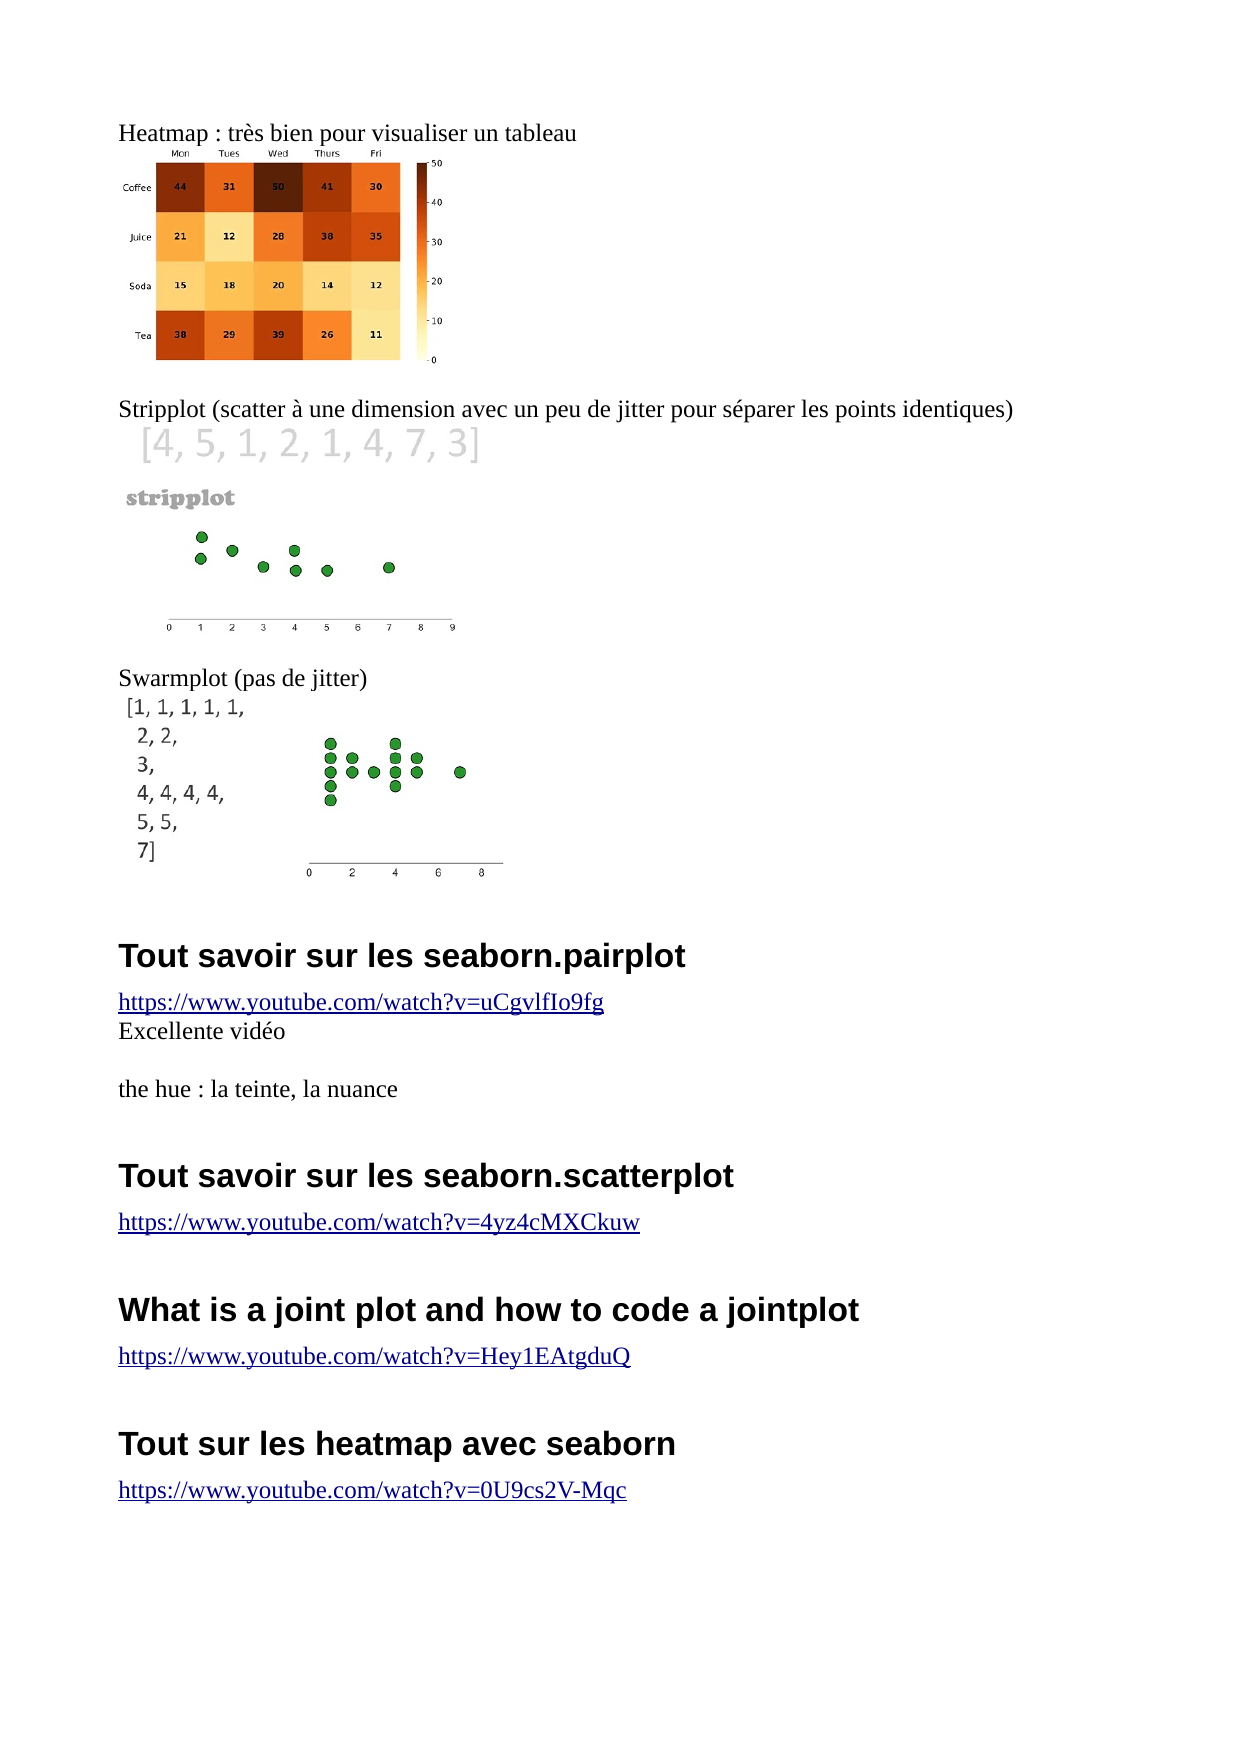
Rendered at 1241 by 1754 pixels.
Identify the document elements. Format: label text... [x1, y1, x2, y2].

text Swarmplot (pas de jitter) [118, 663, 1122, 692]
subtitle Tout sur les heatmap avec seaborn [118, 1423, 1122, 1462]
subtitle Tout savoir sur les seaborn.pairplot [118, 936, 1122, 975]
text the hue : la teinte, la nuance [118, 1074, 1122, 1102]
text https://www.youtube.com/watch?v=uCgvlfIo9fg [118, 987, 1122, 1016]
picture [118, 146, 455, 366]
subtitle Tout savoir sur les seaborn.scatterplot [118, 1156, 1122, 1195]
picture [118, 422, 487, 635]
text https://www.youtube.com/watch?v=0U9cs2V-Mqc [118, 1475, 1122, 1503]
text Heatmap : très bien pour visualiser un tableau [118, 118, 1122, 147]
text Stripplot (scatter à une dimension avec un peu de jitter pour séparer les points identiques) [118, 394, 1122, 423]
text https://www.youtube.com/watch?v=Hey1EAtgduQ [118, 1341, 1122, 1370]
text Excellente vidéo [118, 1016, 1122, 1045]
subtitle What is a joint plot and how to code a jointplot [118, 1290, 1122, 1328]
picture [118, 691, 506, 883]
text https://www.youtube.com/watch?v=4yz4cMXCkuw [118, 1207, 1122, 1236]
